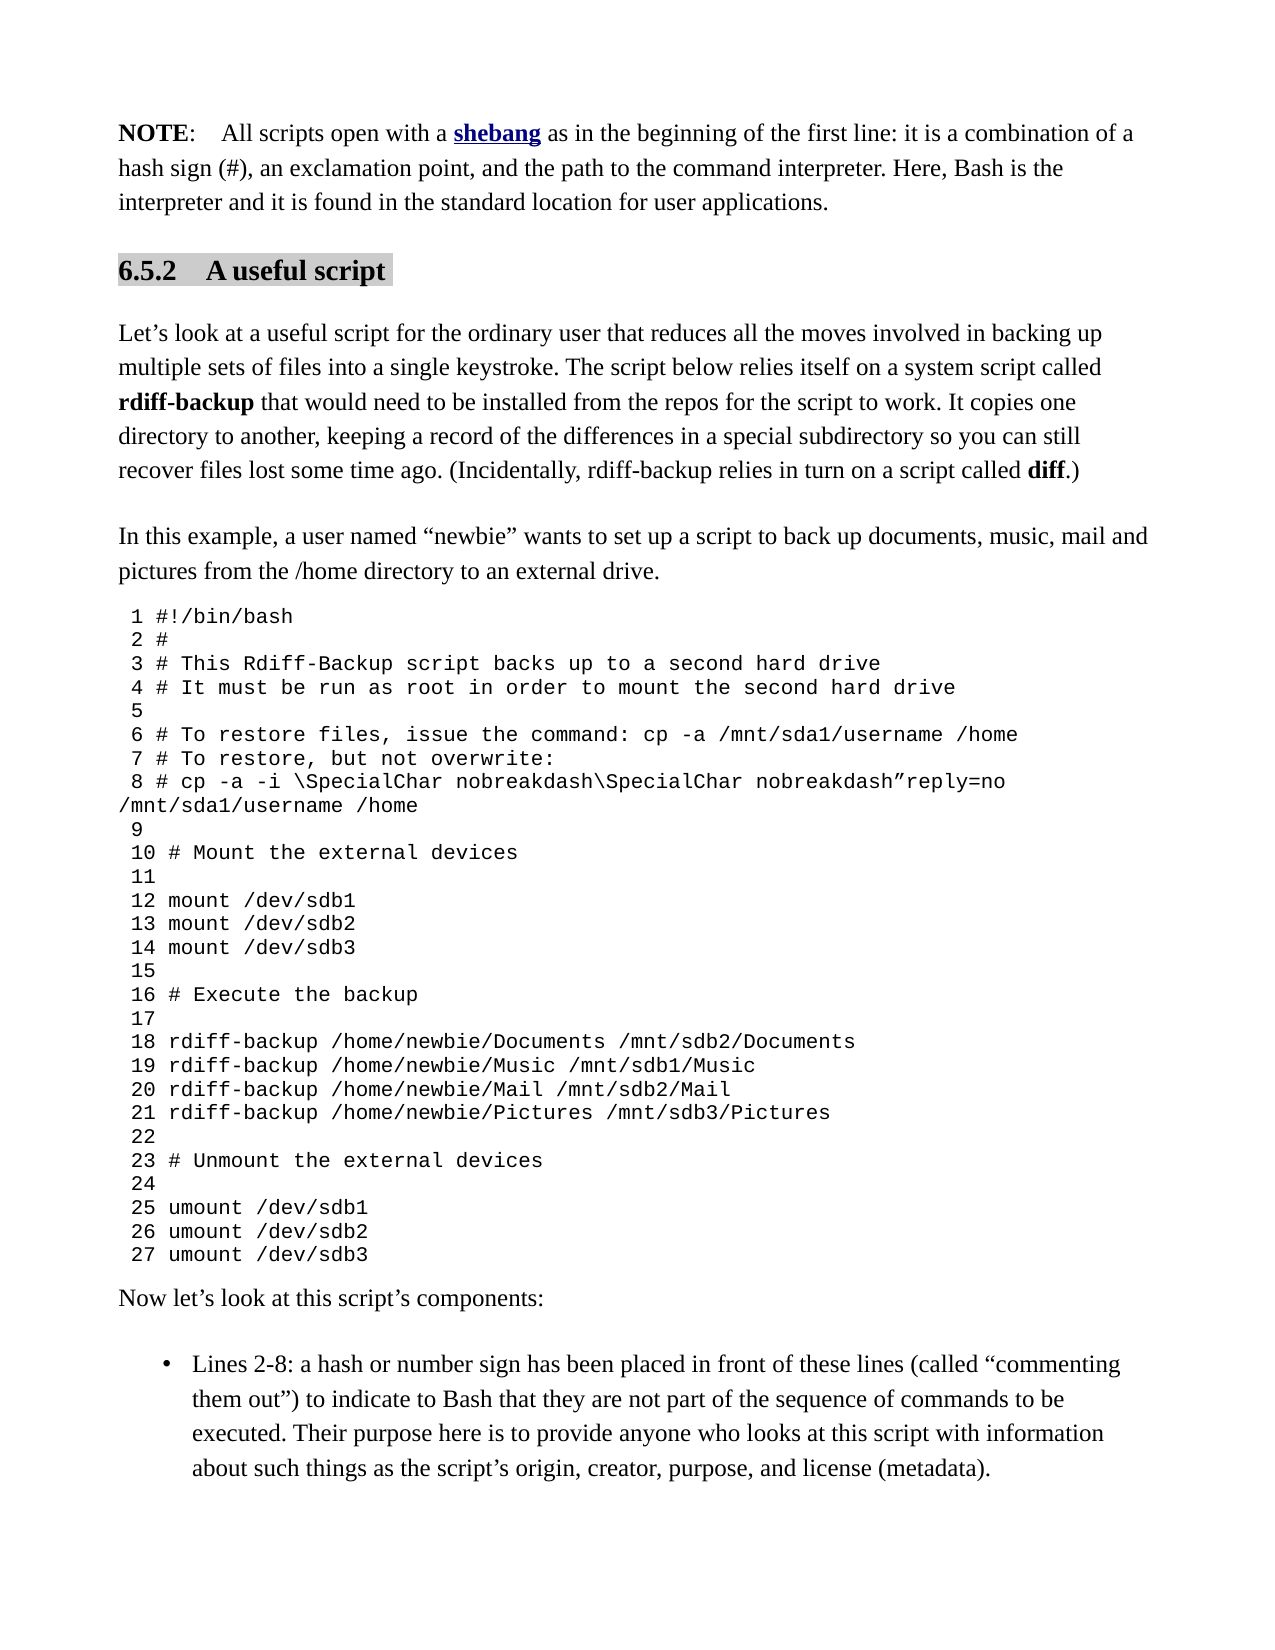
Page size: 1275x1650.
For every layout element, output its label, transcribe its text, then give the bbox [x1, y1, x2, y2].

text Let’s look at a useful script for the ordinary user that reduces all the moves involved in backing up multiple sets of files into a single keystroke. The script below relies itself on a system script called rdiff-backup that would need to be installed from the repos for the script to work. It copies one directory to another, keeping a record of the differences in a special subdirectory so you can still recover files lost some time ago. (Incidentally, rdiff-backup relies in turn on a script called diff.) [118, 318, 1157, 484]
text 19 rdiff-backup /home/newbie/Music /mnt/sdb1/Music [118, 1055, 1157, 1079]
text 2 # [118, 629, 1157, 653]
text 7 # To restore, but not overwrite: [118, 748, 1157, 771]
text 8 # cp -a -i \SpecialChar nobreakdash\SpecialChar nobreakdash”reply=no /mnt/sda1/username /home [118, 771, 1157, 819]
text In this example, a user named “newbie” wants to set up a script to back up documents, music, mail and pictures from the /home directory to an external drive. [118, 521, 1157, 584]
text 6 # To restore files, issue the command: cp -a /mnt/sda1/username /home [118, 724, 1157, 748]
text 21 rdiff-backup /home/newbie/Pictures /mnt/sdb3/Pictures [118, 1102, 1157, 1126]
text 23 # Unmount the external devices [118, 1150, 1157, 1173]
text 20 rdiff-backup /home/newbie/Mail /mnt/sdb2/Mail [118, 1079, 1157, 1102]
list Lines 2-8: a hash or number sign has been placed in front of these lines (called “commenting them out”) to indicate to Bash that they are not part of the sequence of commands to be executed. Their purpose here is to provide anyone who looks at this script with information about such things as the script’s origin, creator, purpose, and license (metadata). [162, 1349, 1157, 1481]
text NOTE: All scripts open with a shebang as in the beginning of the first line: it is a combination of a hash sign (#), an exclamation point, and the path to the command interpreter. Here, Bash is the interpreter and it is found in the standard location for user applications. [118, 118, 1157, 216]
text 11 [118, 866, 1157, 889]
text 14 mount /dev/sdb3 [118, 937, 1157, 961]
text 5 [118, 700, 1157, 724]
text 4 # It must be run as root in order to mount the second hard drive [118, 677, 1157, 700]
text 25 umount /dev/sdb1 [118, 1197, 1157, 1221]
text 22 [118, 1126, 1157, 1150]
text 27 umount /dev/sdb3 [118, 1244, 1157, 1268]
text 17 [118, 1008, 1157, 1031]
text 9 [118, 819, 1157, 842]
text 13 mount /dev/sdb2 [118, 913, 1157, 937]
text 26 umount /dev/sdb2 [118, 1221, 1157, 1244]
text Now let’s look at this script’s components: [118, 1283, 1157, 1312]
text 24 [118, 1173, 1157, 1197]
text 3 # This Rdiff-Backup script backs up to a second hard drive [118, 653, 1157, 677]
text 1 #!/bin/bash [118, 606, 1157, 629]
text 10 # Mount the external devices [118, 842, 1157, 866]
text 18 rdiff-backup /home/newbie/Documents /mnt/sdb2/Documents [118, 1031, 1157, 1055]
text 15 [118, 961, 1157, 984]
subtitle 6.5.2 A useful script [393, 253, 1157, 286]
text 16 # Execute the backup [118, 984, 1157, 1008]
text 12 mount /dev/sdb1 [118, 889, 1157, 913]
